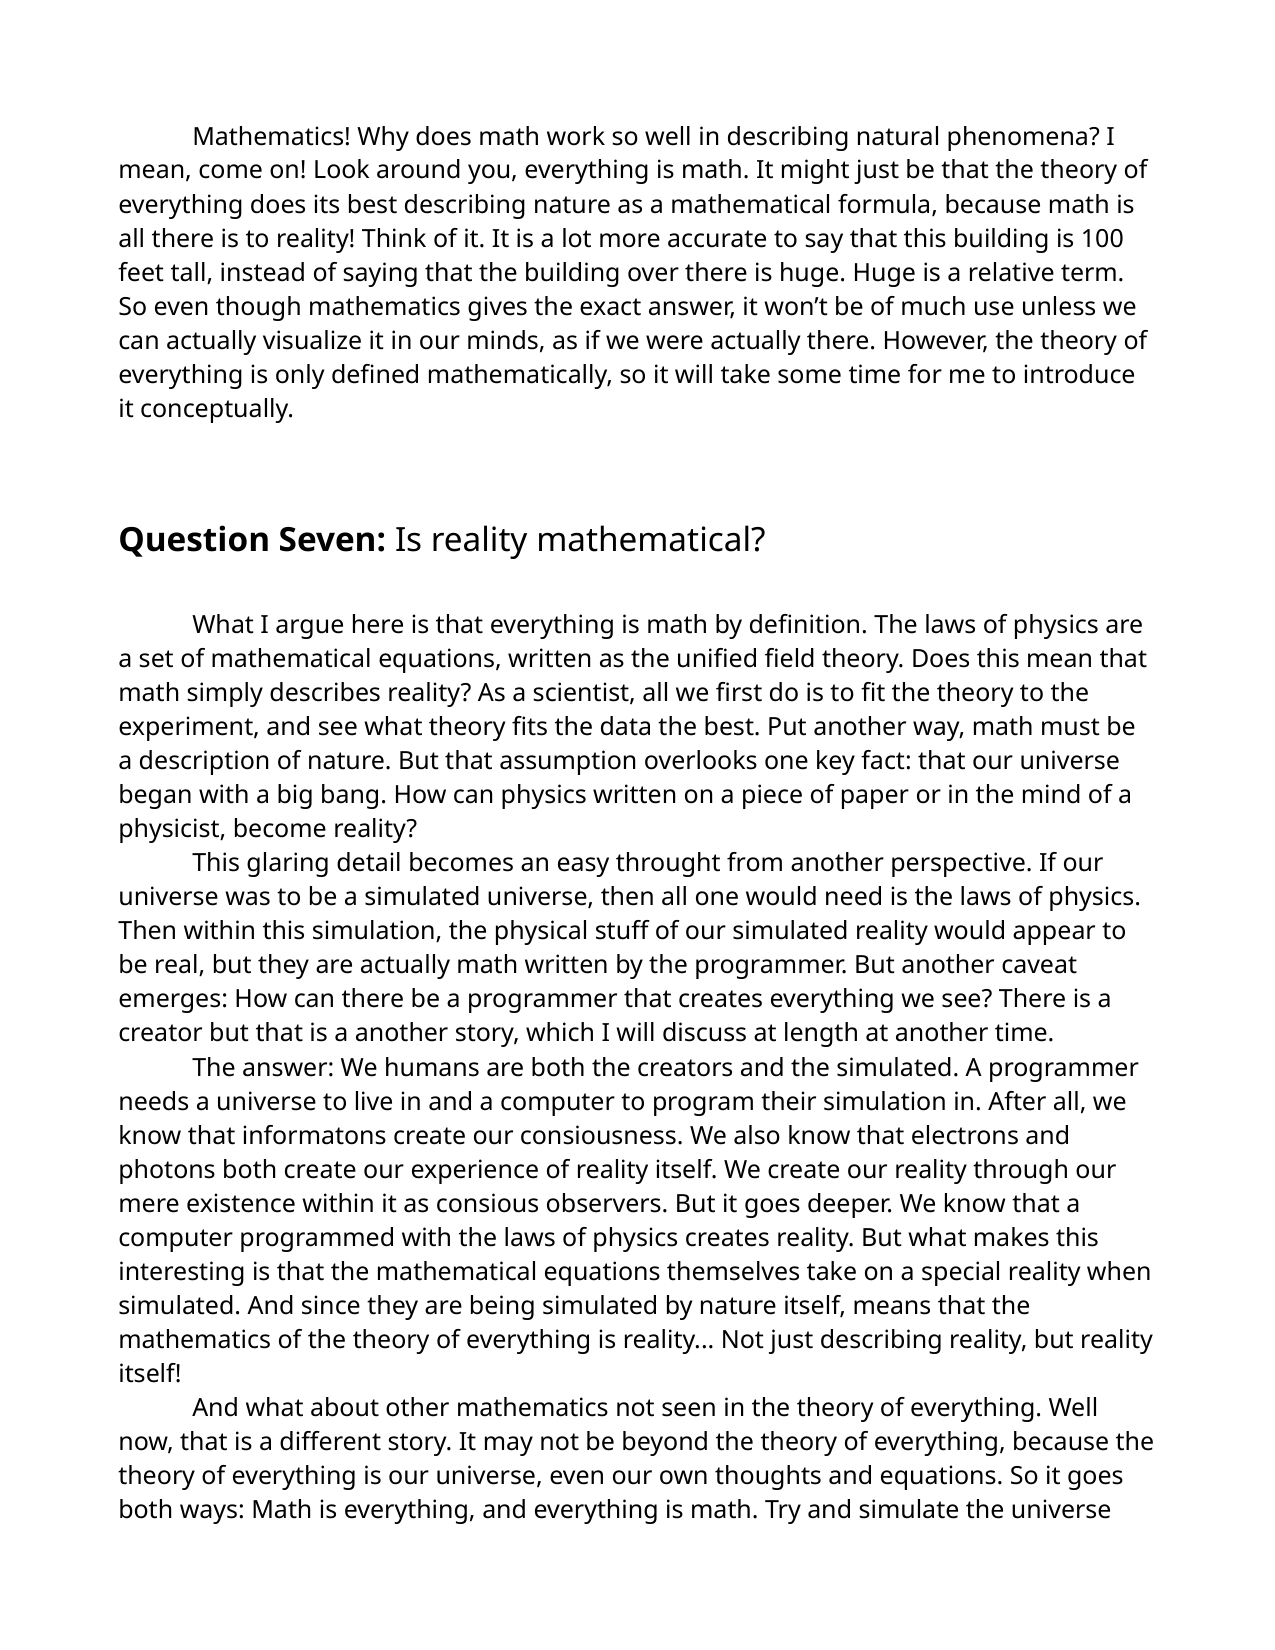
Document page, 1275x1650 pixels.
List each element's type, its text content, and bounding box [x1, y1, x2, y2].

text What I argue here is that everything is math by definition. The laws of physics are a set of mathematical equations, written as the unified field theory. Does this mean that math simply describes reality? As a scientist, all we first do is to fit the theory to the experiment, and see what theory fits the data the best. Put another way, math must be a description of nature. But that assumption overlooks one key fact: that our universe began with a big bang. How can physics written on a piece of paper or in the mind of a physicist, become reality? [118, 606, 1157, 845]
text Question Seven: Is reality mathematical? [118, 516, 1157, 561]
text This glaring detail becomes an easy throught from another perspective. If our universe was to be a simulated universe, then all one would need is the laws of physics. Then within this simulation, the physical stuff of our simulated reality would appear to be real, but they are actually math written by the programmer. But another caveat emerges: How can there be a programmer that creates everything we see? There is a creator but that is a another story, which I will discuss at length at another time. [118, 845, 1157, 1049]
text The answer: We humans are both the creators and the simulated. A programmer needs a universe to live in and a computer to program their simulation in. After all, we know that informatons create our consiousness. We also know that electrons and photons both create our experience of reality itself. We create our reality through our mere existence within it as consious observers. But it goes deeper. We know that a computer programmed with the laws of physics creates reality. But what makes this interesting is that the mathematical equations themselves take on a special reality when simulated. And since they are being simulated by nature itself, means that the mathematics of the theory of everything is reality... Not just describing reality, but reality itself! [118, 1049, 1157, 1390]
text And what about other mathematics not seen in the theory of everything. Well now, that is a different story. It may not be beyond the theory of everything, because the theory of everything is our universe, even our own thoughts and equations. So it goes both ways: Math is everything, and everything is math. Try and simulate the universe [118, 1390, 1157, 1526]
text Mathematics! Why does math work so well in describing natural phenomena? I mean, come on! Look around you, everything is math. It might just be that the theory of everything does its best describing nature as a mathematical formula, because math is all there is to reality! Think of it. It is a lot more accurate to say that this building is 100 feet tall, instead of saying that the building over there is huge. Huge is a relative term. So even though mathematics gives the exact answer, it won’t be of much use unless we can actually visualize it in our minds, as if we were actually there. However, the theory of everything is only defined mathematically, so it will take some time for me to introduce it conceptually. [118, 118, 1157, 425]
